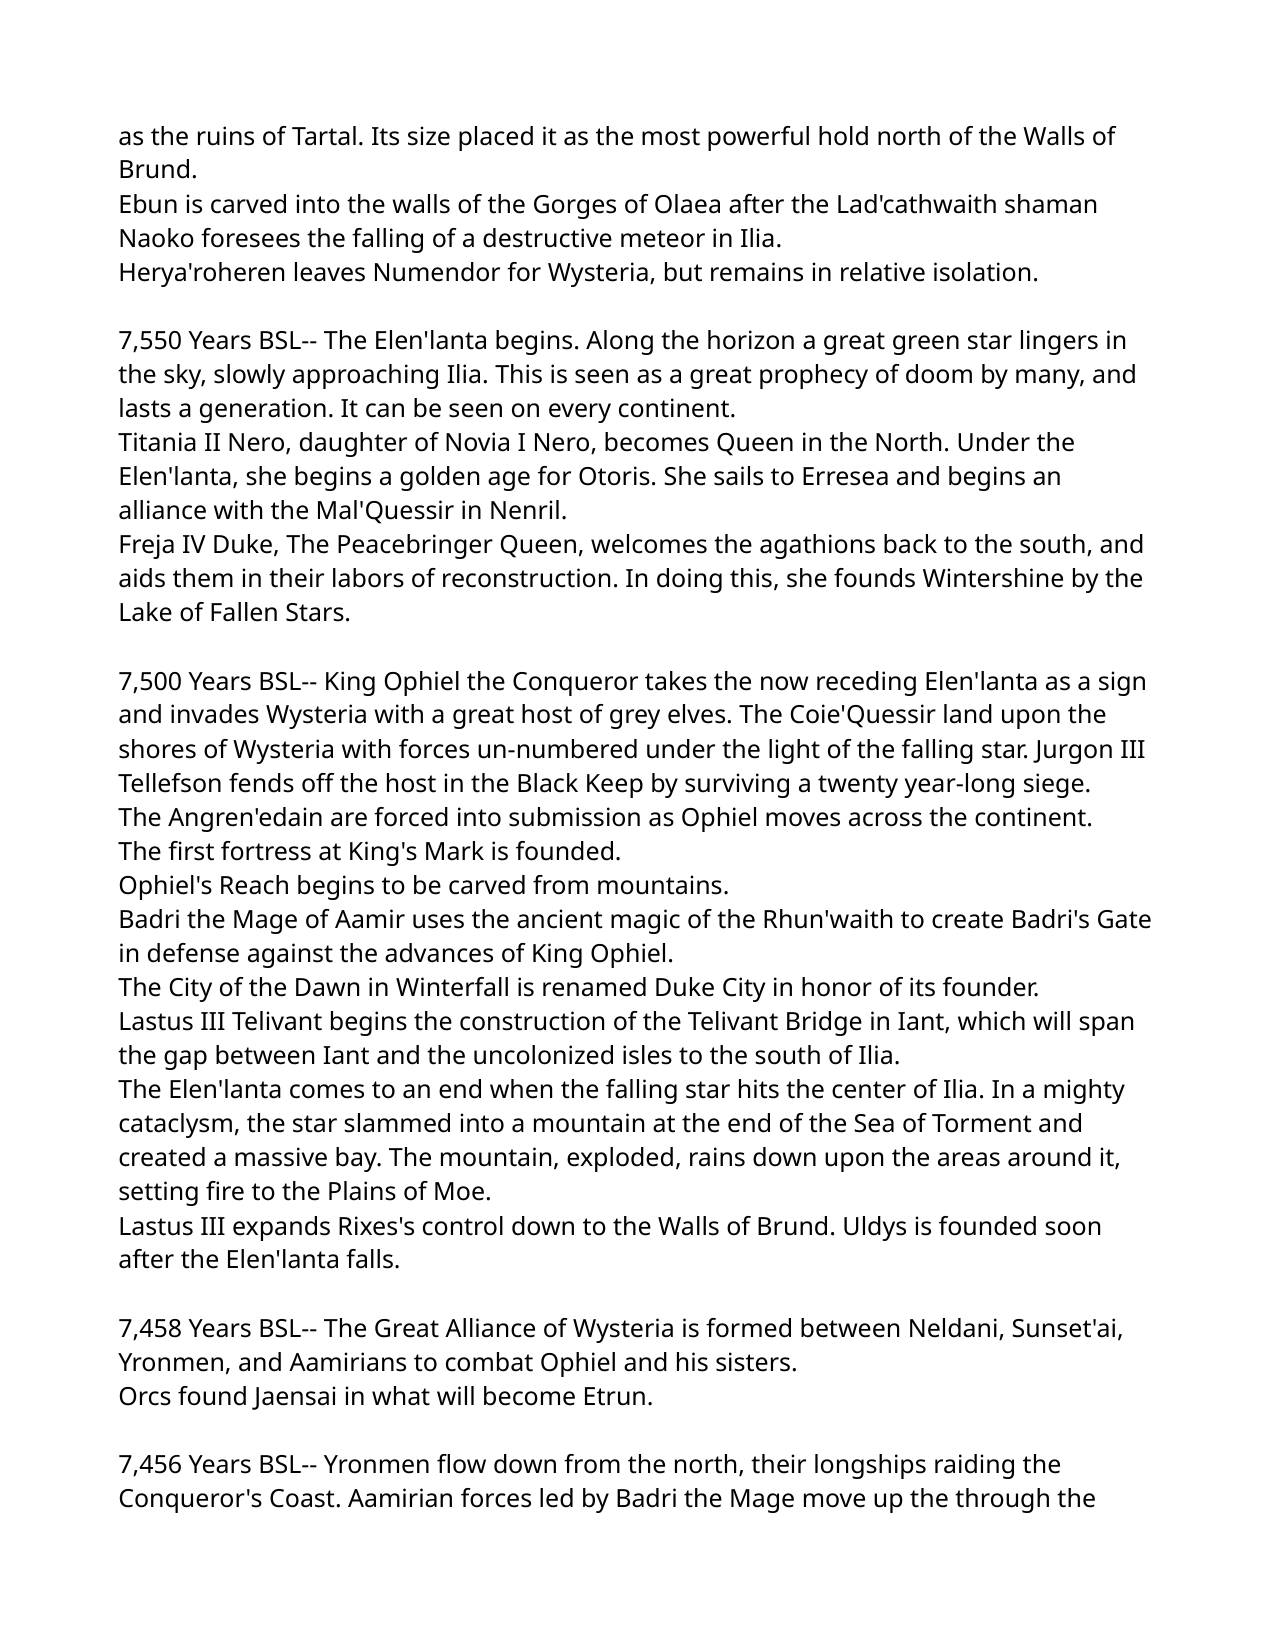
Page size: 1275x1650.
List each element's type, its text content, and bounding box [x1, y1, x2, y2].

text Lastus III Telivant begins the construction of the Telivant Bridge in Iant, which will span the gap between Iant and the uncolonized isles to the south of Ilia. [118, 1004, 1157, 1072]
text Badri the Mage of Aamir uses the ancient magic of the Rhun'waith to create Badri's Gate in defense against the advances of King Ophiel. [118, 902, 1157, 970]
text Orcs found Jaensai in what will become Etrun. [118, 1378, 1157, 1412]
text The first fortress at King's Mark is founded. [118, 833, 1157, 867]
text Lastus III expands Rixes's control down to the Walls of Brund. Uldys is founded soon after the Elen'lanta falls. [118, 1208, 1157, 1276]
text Freja IV Duke, The Peacebringer Queen, welcomes the agathions back to the south, and aids them in their labors of reconstruction. In doing this, she founds Wintershine by the Lake of Fallen Stars. [118, 527, 1157, 629]
text 7,456 Years BSL-- Yronmen flow down from the north, their longships raiding the Conqueror's Coast. Aamirian forces led by Badri the Mage move up the through the [118, 1447, 1157, 1515]
text as the ruins of Tartal. Its size placed it as the most powerful hold north of the Walls of Brund. [118, 118, 1157, 186]
text Ebun is carved into the walls of the Gorges of Olaea after the Lad'cathwaith shaman Naoko foresees the falling of a destructive meteor in Ilia. [118, 186, 1157, 254]
text Herya'roheren leaves Numendor for Wysteria, but remains in relative isolation. [118, 254, 1157, 288]
text The Angren'edain are forced into submission as Ophiel moves across the continent. [118, 799, 1157, 833]
text The Elen'lanta comes to an end when the falling star hits the center of Ilia. In a mighty cataclysm, the star slammed into a mountain at the end of the Sea of Torment and created a massive bay. The mountain, exploded, rains down upon the areas around it, setting fire to the Plains of Moe. [118, 1072, 1157, 1208]
text Ophiel's Reach begins to be carved from mountains. [118, 867, 1157, 902]
text Titania II Nero, daughter of Novia I Nero, becomes Queen in the North. Under the Elen'lanta, she begins a golden age for Otoris. She sails to Erresea and begins an alliance with the Mal'Quessir in Nenril. [118, 425, 1157, 527]
text 7,458 Years BSL-- The Great Alliance of Wysteria is formed between Neldani, Sunset'ai, Yronmen, and Aamirians to combat Ophiel and his sisters. [118, 1310, 1157, 1378]
text 7,550 Years BSL-- The Elen'lanta begins. Along the horizon a great green star lingers in the sky, slowly approaching Ilia. This is seen as a great prophecy of doom by many, and lasts a generation. It can be seen on every continent. [118, 322, 1157, 425]
text 7,500 Years BSL-- King Ophiel the Conqueror takes the now receding Elen'lanta as a sign and invades Wysteria with a great host of grey elves. The Coie'Quessir land upon the shores of Wysteria with forces un-numbered under the light of the falling star. Jurgon III Tellefson fends off the host in the Black Keep by surviving a twenty year-long siege. [118, 663, 1157, 799]
text The City of the Dawn in Winterfall is renamed Duke City in honor of its founder. [118, 970, 1157, 1004]
